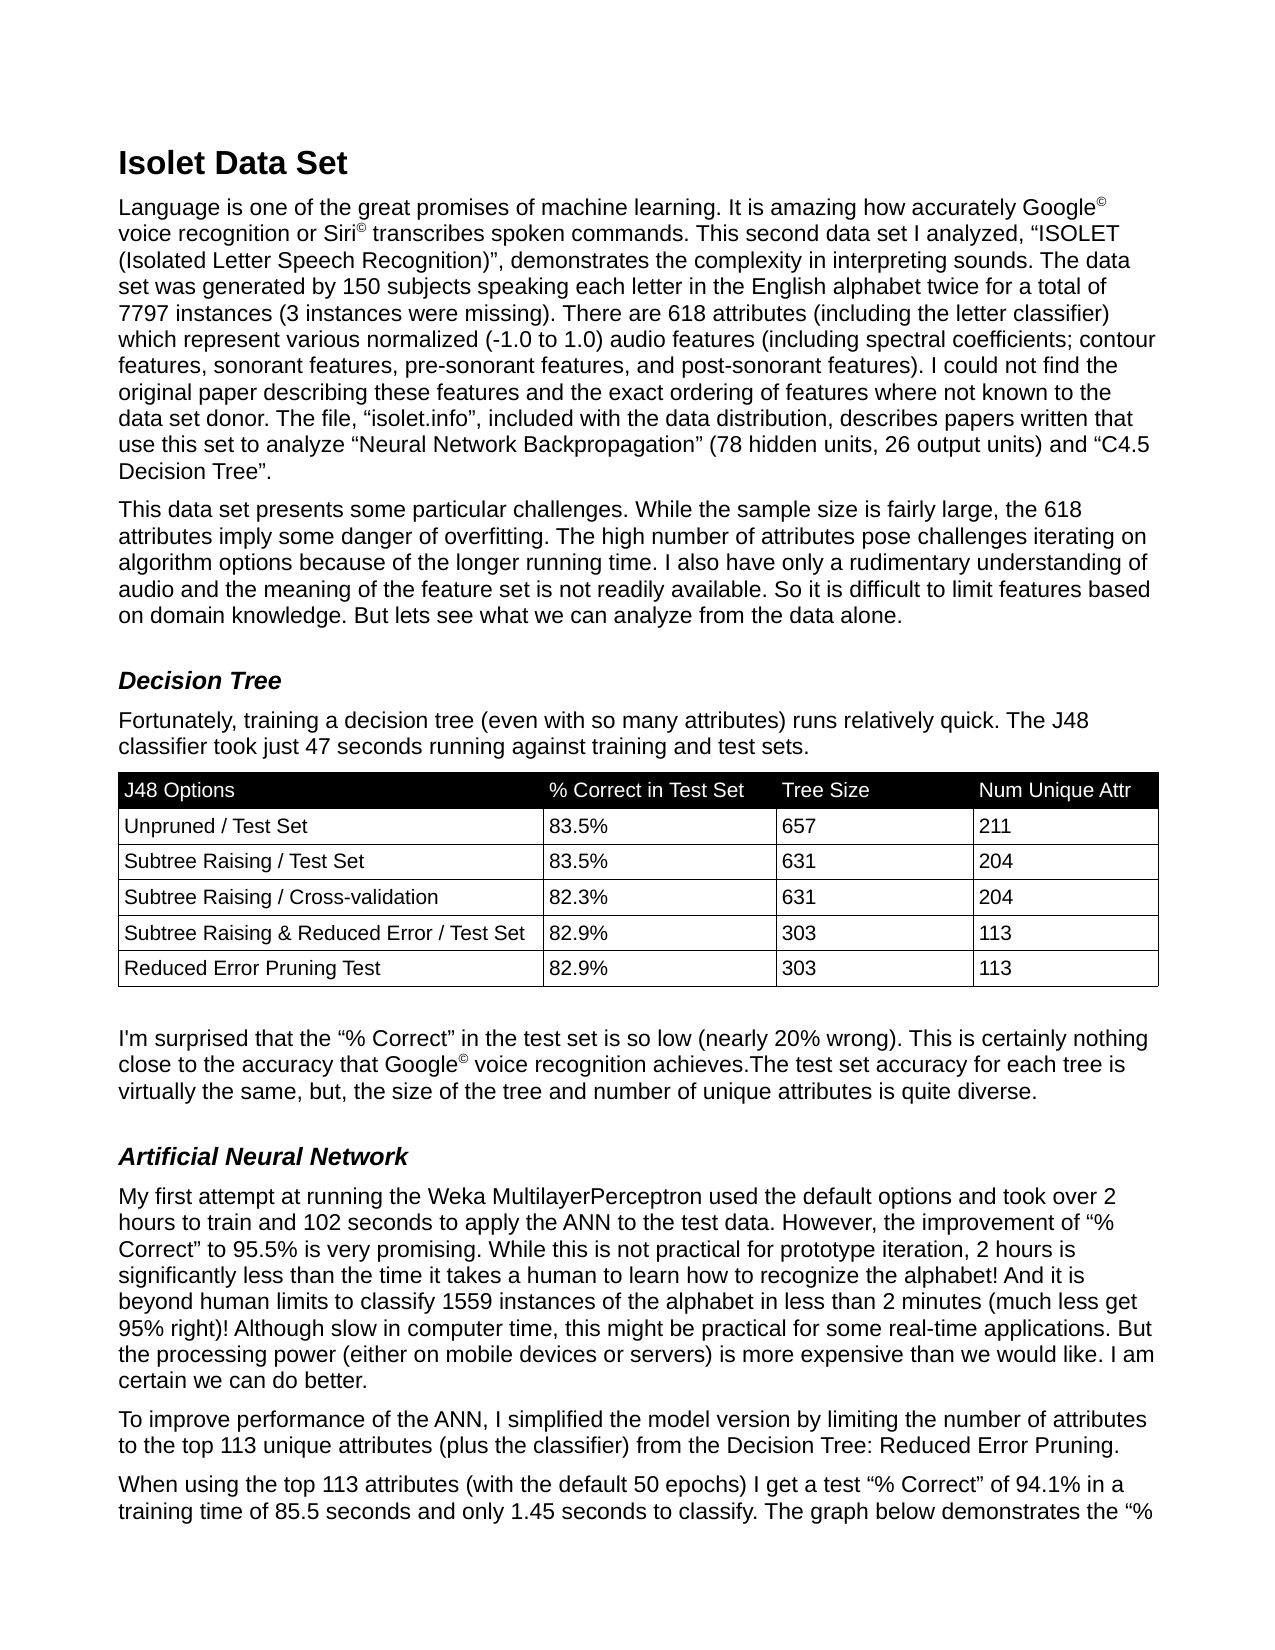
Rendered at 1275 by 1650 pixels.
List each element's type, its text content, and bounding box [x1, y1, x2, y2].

text This data set presents some particular challenges. While the sample size is fairly large, the 618 attributes imply some danger of overfitting. The high number of attributes pose challenges iterating on algorithm options because of the longer running time. I also have only a rudimentary understanding of audio and the meaning of the feature set is not readily available. So it is difficult to limit features based on domain knowledge. But lets see what we can analyze from the data alone. [118, 496, 1157, 628]
table_cell 204 [974, 845, 1158, 879]
table_header % Correct in Test Set [544, 773, 776, 808]
table_cell Unpruned / Test Set [119, 809, 543, 843]
table_cell 631 [777, 880, 973, 915]
text To improve performance of the ANN, I simplified the model version by limiting the number of attributes to the top 113 unique attributes (plus the classifier) from the Decision Tree: Reduced Error Pruning. [118, 1406, 1157, 1459]
table_cell 82.3% [544, 880, 776, 915]
table_cell 113 [974, 916, 1158, 950]
subtitle Artificial Neural Network [118, 1142, 1157, 1170]
text I'm surprised that the “% Correct” in the test set is so low (nearly 20% wrong). This is certainly nothing close to the accuracy that Google© voice recognition achieves.The test set accuracy for each tree is virtually the same, but, the size of the tree and number of unique attributes is quite diverse. [118, 1025, 1157, 1104]
table_cell 303 [777, 951, 973, 986]
table_cell Subtree Raising & Reduced Error / Test Set [119, 916, 543, 950]
table_cell Reduced Error Pruning Test [119, 951, 543, 986]
table_cell 113 [974, 951, 1158, 986]
text Fortunately, training a decision tree (even with so many attributes) runs relatively quick. The J48 classifier took just 47 seconds running against training and test sets. [118, 707, 1157, 760]
subtitle Decision Tree [118, 666, 1157, 694]
table_cell 211 [974, 809, 1158, 843]
table_cell 303 [777, 916, 973, 950]
table_cell 83.5% [544, 845, 776, 879]
table_cell Subtree Raising / Test Set [119, 845, 543, 879]
table_header Num Unique Attr [974, 773, 1158, 808]
text When using the top 113 attributes (with the default 50 epochs) I get a test “% Correct” of 94.1% in a training time of 85.5 seconds and only 1.45 seconds to classify. The graph below demonstrates the “% [118, 1471, 1157, 1524]
text My first attempt at running the Weka MultilayerPerceptron used the default options and took over 2 hours to train and 102 seconds to apply the ANN to the test data. However, the improvement of “% Correct” to 95.5% is very promising. While this is not practical for prototype iteration, 2 hours is significantly less than the time it takes a human to learn how to recognize the alphabet! And it is beyond human limits to classify 1559 instances of the alphabet in less than 2 minutes (much less get 95% right)! Although slow in computer time, this might be practical for some real-time applications. But the processing power (either on mobile devices or servers) is more expensive than we would like. I am certain we can do better. [118, 1183, 1157, 1394]
subtitle Isolet Data Set [118, 143, 1157, 182]
table_cell 204 [974, 880, 1158, 915]
table_header Tree Size [777, 773, 973, 808]
table_cell 82.9% [544, 916, 776, 950]
table_cell 82.9% [544, 951, 776, 986]
table_cell Subtree Raising / Cross-validation [119, 880, 543, 915]
table_cell 631 [777, 845, 973, 879]
table_cell 83.5% [544, 809, 776, 843]
table_header J48 Options [119, 773, 543, 808]
table_cell 657 [777, 809, 973, 843]
text Language is one of the great promises of machine learning. It is amazing how accurately Google© voice recognition or Siri© transcribes spoken commands. This second data set I analyzed, “ISOLET (Isolated Letter Speech Recognition)”, demonstrates the complexity in interpreting sounds. The data set was generated by 150 subjects speaking each letter in the English alphabet twice for a total of 7797 instances (3 instances were missing). There are 618 attributes (including the letter classifier) which represent various normalized (-1.0 to 1.0) audio features (including spectral coefficients; contour features, sonorant features, pre-sonorant features, and post-sonorant features). I could not find the original paper describing these features and the exact ordering of features where not known to the data set donor. The file, “isolet.info”, included with the data distribution, describes papers written that use this set to analyze “Neural Network Backpropagation” (78 hidden units, 26 output units) and “C4.5 Decision Tree”. [118, 194, 1157, 484]
